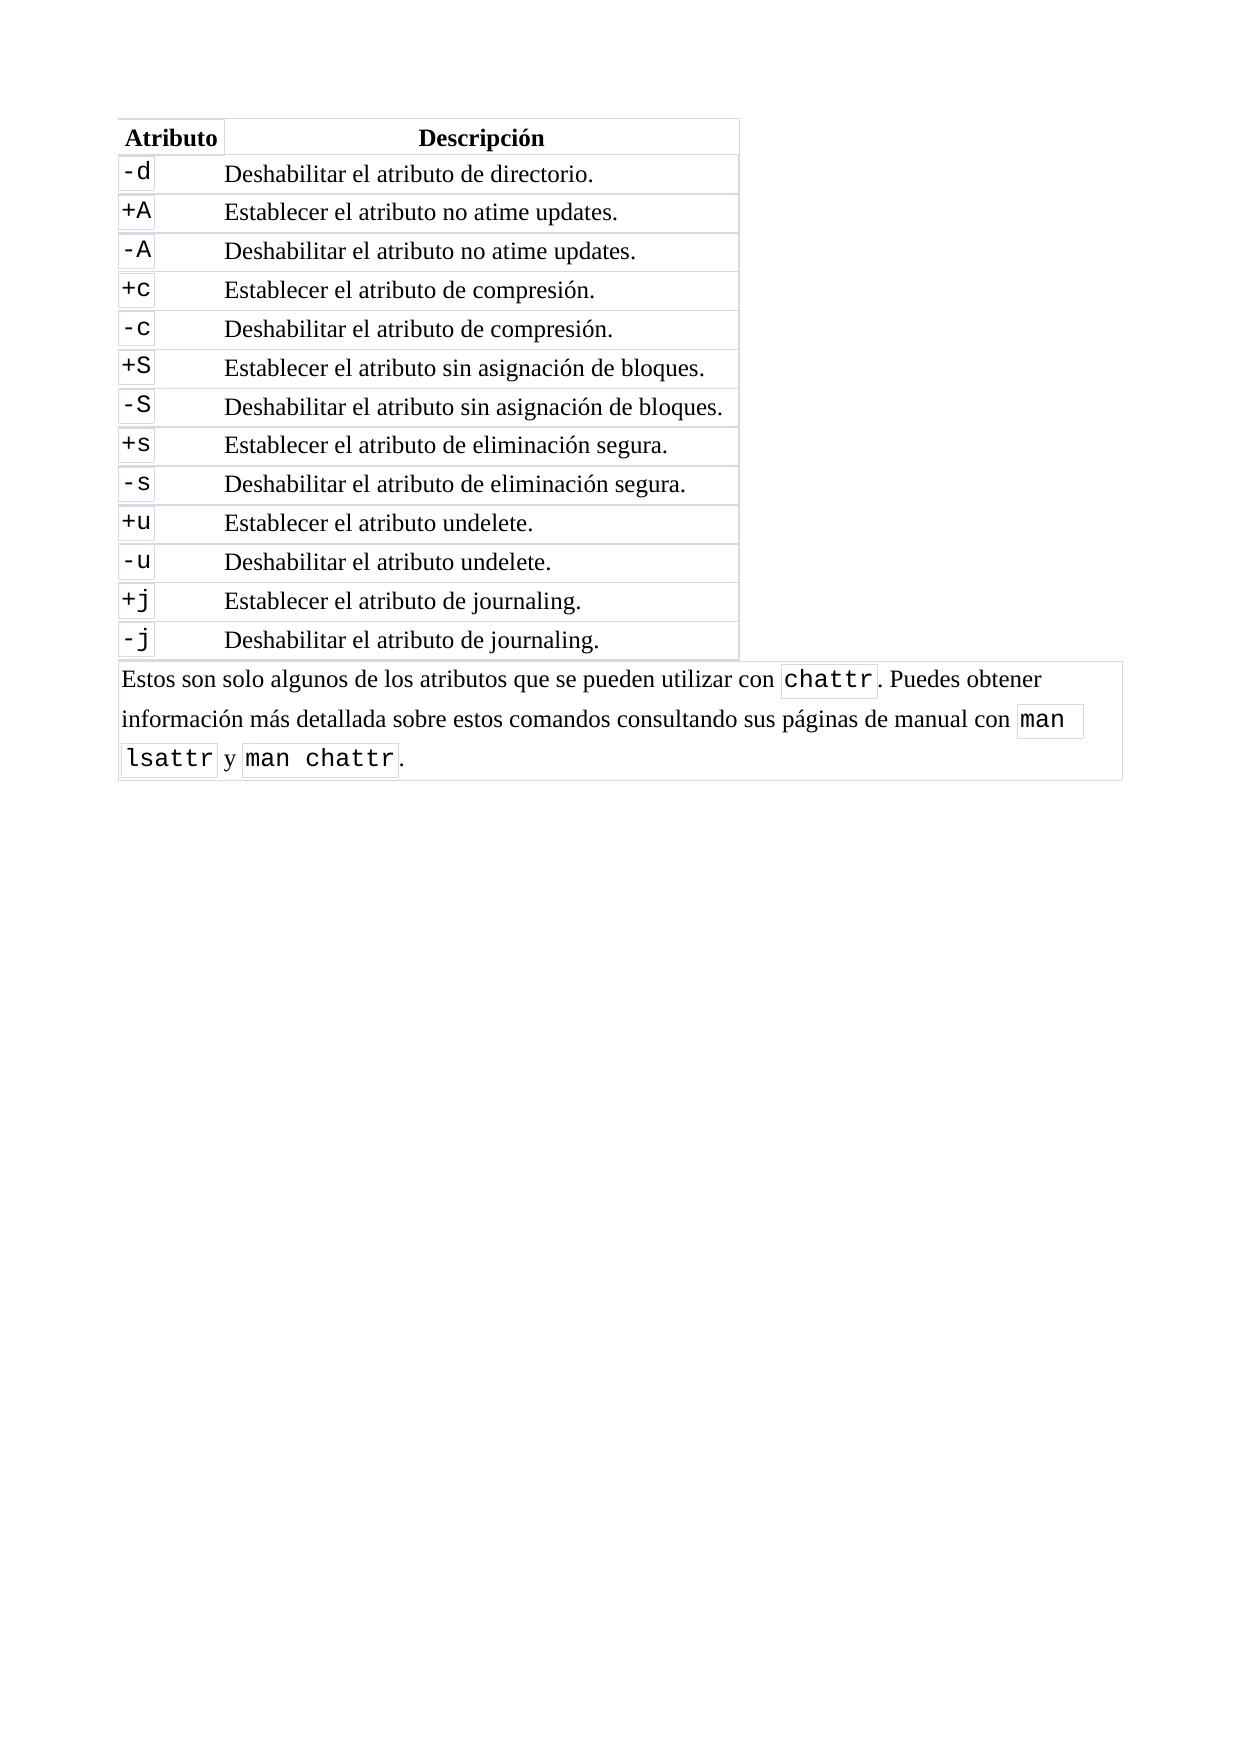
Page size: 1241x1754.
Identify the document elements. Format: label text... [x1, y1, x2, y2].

table_header Atributo [118, 120, 224, 154]
table_cell Establecer el atributo de compresión. [224, 272, 738, 310]
table_cell +c [118, 272, 224, 310]
table_cell Deshabilitar el atributo de directorio. [224, 155, 738, 193]
table_cell Establecer el atributo no atime updates. [224, 195, 738, 232]
text Estos son solo algunos de los atributos que se pueden utilizar con chattr. Puedes obtener información más detallada sobre estos comandos consultando sus páginas de manual con man lsattr y man chattr. [119, 662, 1122, 780]
table_cell Deshabilitar el atributo de eliminación segura. [224, 467, 738, 504]
table_cell Deshabilitar el atributo de compresión. [224, 311, 738, 348]
table_cell -j [118, 622, 224, 659]
table_cell +S [118, 350, 224, 387]
table_cell -A [118, 234, 224, 271]
table_cell Establecer el atributo undelete. [224, 506, 738, 543]
table_cell -c [118, 311, 224, 348]
table_cell +s [118, 428, 224, 465]
table_header Descripción [225, 119, 739, 154]
table_cell +j [118, 583, 224, 621]
table_cell Deshabilitar el atributo de journaling. [224, 622, 738, 659]
table_cell Deshabilitar el atributo sin asignación de bloques. [224, 389, 738, 426]
table_cell -S [118, 389, 224, 426]
table_cell -d [118, 156, 224, 193]
table_cell -u [118, 545, 224, 582]
table_cell Establecer el atributo sin asignación de bloques. [224, 350, 738, 387]
table_cell Deshabilitar el atributo undelete. [224, 545, 738, 582]
table_cell -s [118, 467, 224, 504]
table_cell +A [118, 195, 224, 232]
table_cell Deshabilitar el atributo no atime updates. [224, 234, 738, 271]
table_cell Establecer el atributo de journaling. [224, 583, 738, 621]
table_cell Establecer el atributo de eliminación segura. [224, 428, 738, 465]
table_cell +u [118, 506, 224, 543]
